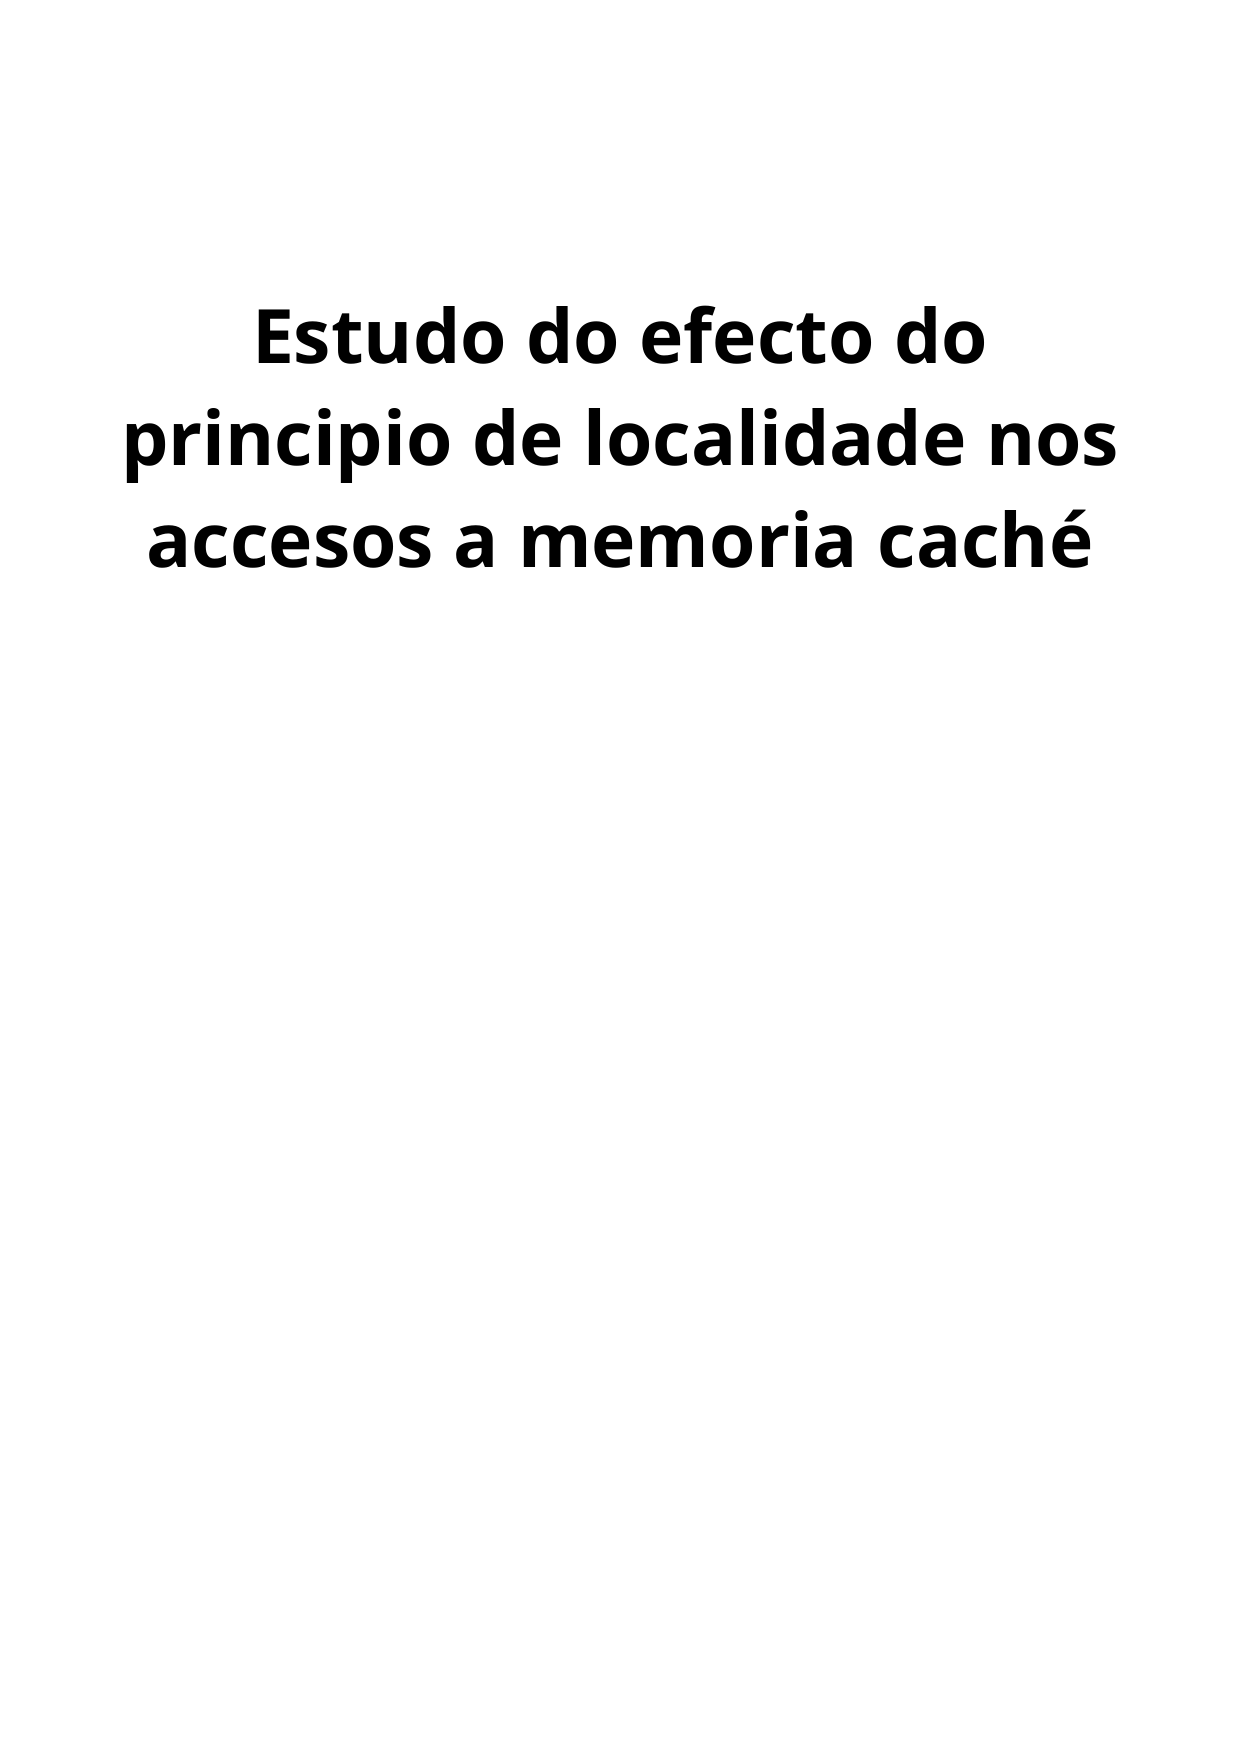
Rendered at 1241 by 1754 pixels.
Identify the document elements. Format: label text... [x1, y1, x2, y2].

title Estudo do efecto do principio de localidade nos accesos a memoria caché [118, 283, 1122, 589]
